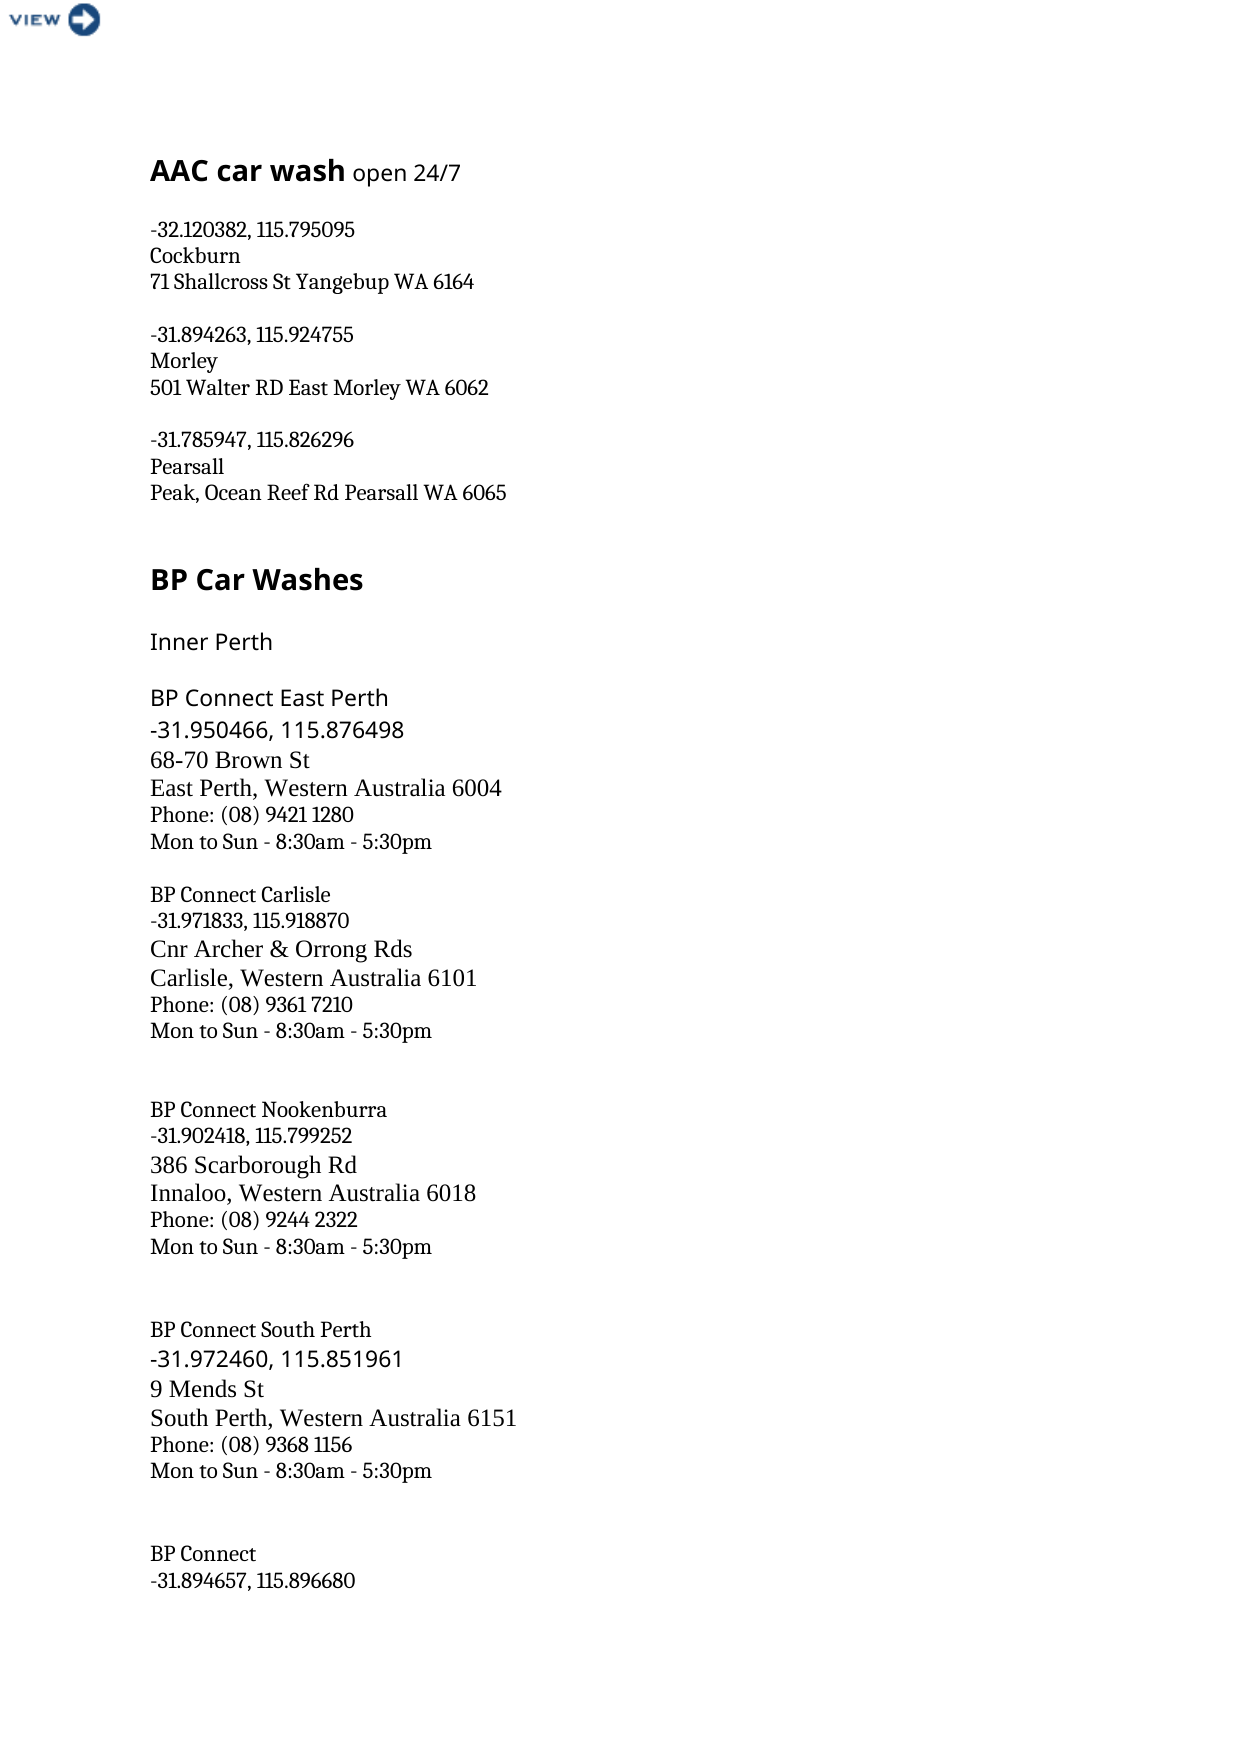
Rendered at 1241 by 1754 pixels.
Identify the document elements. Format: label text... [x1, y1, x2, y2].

text 71 Shallcross St Yangebup WA 6164 [150, 269, 1090, 296]
text 386 Scarborough Rd [150, 1150, 1090, 1178]
text BP Connect Carlisle [150, 881, 1090, 908]
text Mon to Sun - 8:30am - 5:30pm [150, 829, 1090, 855]
text South Perth, Western Australia 6151 [150, 1403, 1090, 1432]
text BP Connect [150, 1541, 1090, 1568]
text Phone: (08) 9244 2322 [150, 1207, 1090, 1233]
text Peak, Ocean Reef Rd Pearsall WA 6065 [150, 480, 1090, 506]
text Mon to Sun - 8:30am - 5:30pm [150, 1233, 1090, 1260]
text Morley [150, 348, 1090, 374]
picture [0, 0, 108, 41]
text 68-70 Brown St [150, 745, 1090, 773]
text Carlisle, Western Australia 6101 [150, 963, 1090, 992]
text BP Connect South Perth [150, 1317, 1090, 1343]
text BP Connect Nookenburra [150, 1097, 1090, 1123]
text -31.972460, 115.851961 [150, 1343, 1090, 1374]
text -31.785947, 115.826296 [150, 427, 1090, 454]
text Inner Perth [150, 626, 1090, 657]
text Cnr Archer & Orrong Rds [150, 934, 1090, 963]
text -32.120382, 115.795095 [150, 216, 1090, 243]
text 501 Walter RD East Morley WA 6062 [150, 374, 1090, 401]
text Phone: (08) 9361 7210 [150, 992, 1090, 1018]
text Phone: (08) 9421 1280 [150, 802, 1090, 829]
text Pearsall [150, 454, 1090, 480]
text Phone: (08) 9368 1156 [150, 1432, 1090, 1458]
text Mon to Sun - 8:30am - 5:30pm [150, 1018, 1090, 1044]
text AAC car wash open 24/7 [150, 150, 1090, 190]
text -31.894657, 115.896680 [150, 1568, 1090, 1594]
text -31.902418, 115.799252 [150, 1123, 1090, 1150]
text 9 Mends St [150, 1374, 1090, 1403]
text -31.950466, 115.876498 [150, 713, 1090, 745]
text BP Car Washes [150, 559, 1090, 599]
text Innaloo, Western Australia 6018 [150, 1178, 1090, 1207]
text -31.971833, 115.918870 [150, 908, 1090, 934]
text Cockburn [150, 243, 1090, 269]
text East Perth, Western Australia 6004 [150, 773, 1090, 802]
text BP Connect East Perth [150, 682, 1090, 713]
text -31.894263, 115.924755 [150, 322, 1090, 348]
text Mon to Sun - 8:30am - 5:30pm [150, 1458, 1090, 1484]
